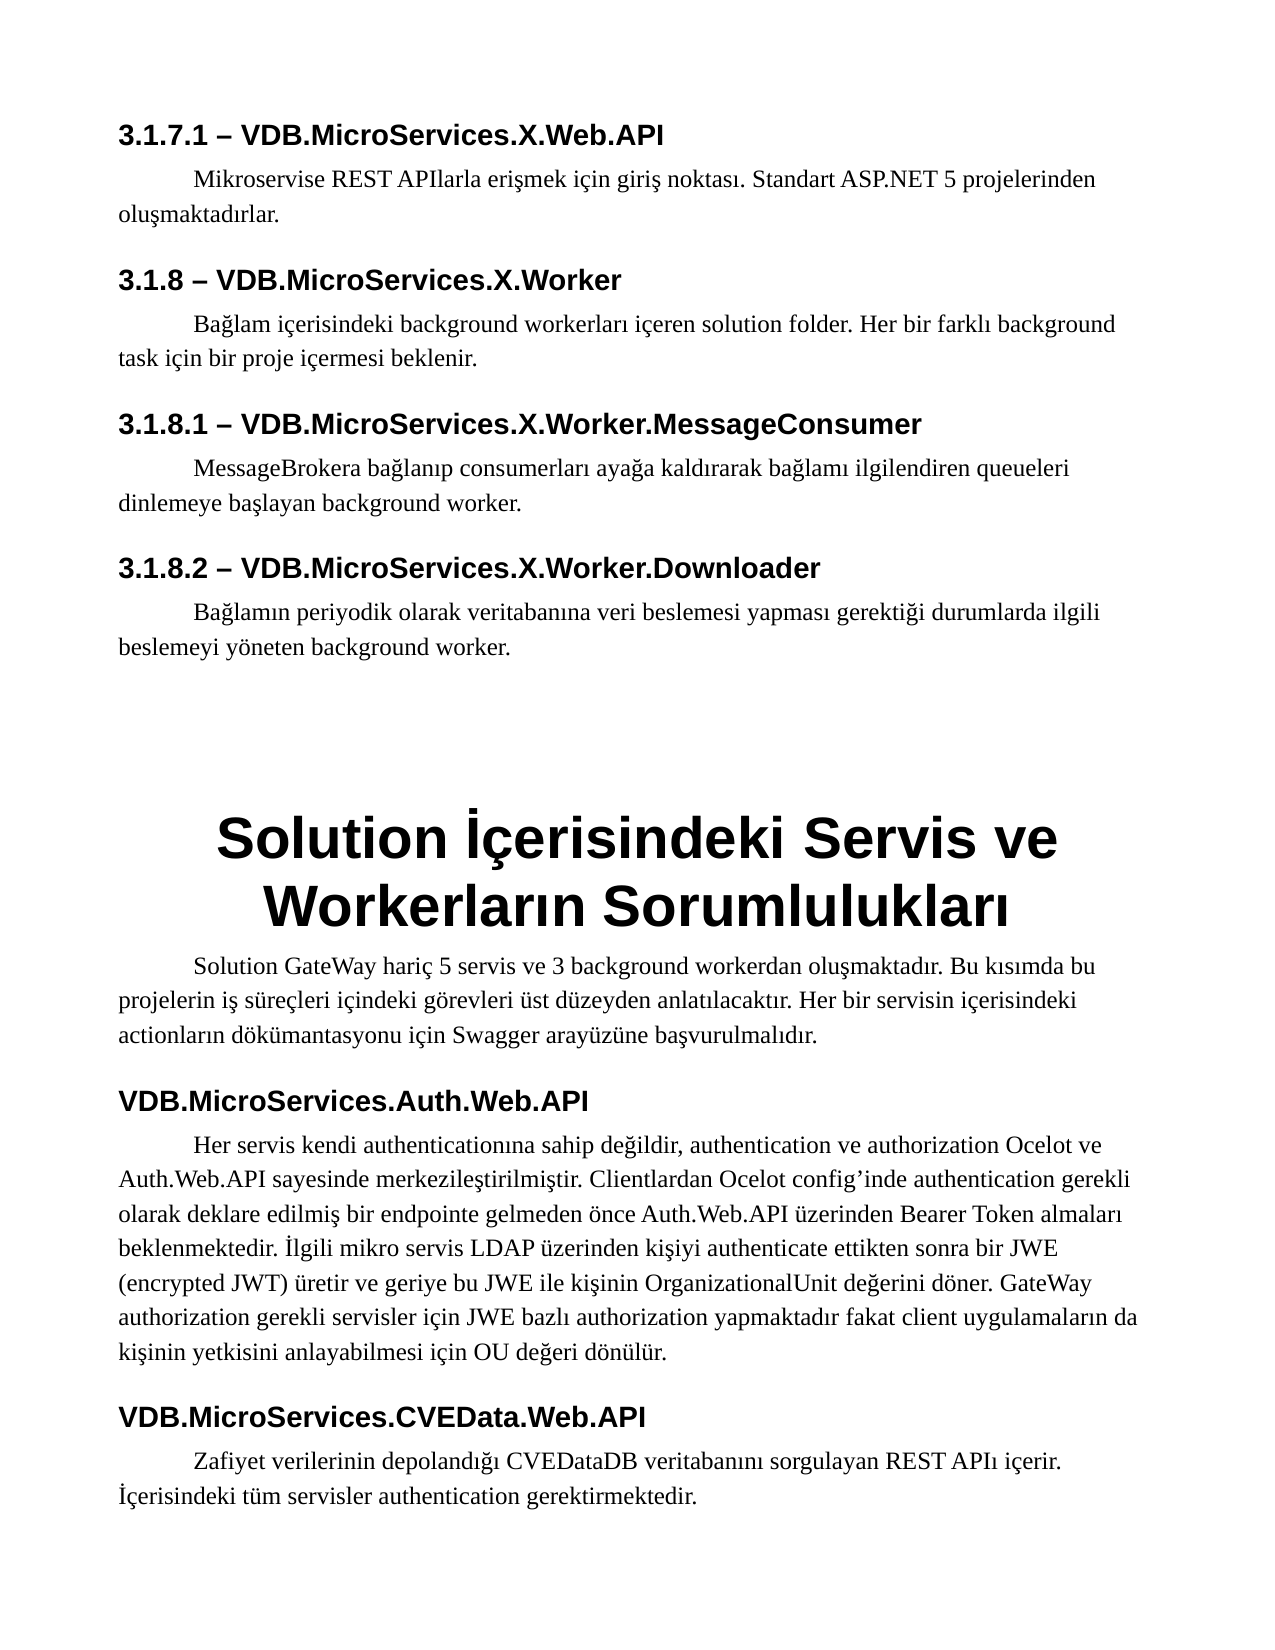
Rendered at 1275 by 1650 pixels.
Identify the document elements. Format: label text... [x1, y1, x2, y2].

title Solution İçerisindeki Servis ve Workerların Sorumlulukları [118, 804, 1157, 938]
subtitle VDB.MicroServices.Auth.Web.API [118, 1083, 1157, 1117]
text Solution GateWay hariç 5 servis ve 3 background workerdan oluşmaktadır. Bu kısımda bu projelerin iş süreçleri içindeki görevleri üst düzeyden anlatılacaktır. Her bir servisin içerisindeki actionların dökümantasyonu için Swagger arayüzüne başvurulmalıdır. [118, 951, 1157, 1048]
text Bağlamın periyodik olarak veritabanına veri beslemesi yapması gerektiği durumlarda ilgili beslemeyi yöneten background worker. [118, 597, 1157, 661]
subtitle 3.1.8 – VDB.MicroServices.X.Worker [118, 262, 1157, 296]
text Zafiyet verilerinin depolandığı CVEDataDB veritabanını sorgulayan REST APIı içerir. İçerisindeki tüm servisler authentication gerektirmektedir. [118, 1446, 1157, 1510]
text Her servis kendi authenticationına sahip değildir, authentication ve authorization Ocelot ve Auth.Web.API sayesinde merkezileştirilmiştir. Clientlardan Ocelot config’inde authentication gerekli olarak deklare edilmiş bir endpointe gelmeden önce Auth.Web.API üzerinden Bearer Token almaları beklenmektedir. İlgili mikro servis LDAP üzerinden kişiyi authenticate ettikten sonra bir JWE (encrypted JWT) üretir ve geriye bu JWE ile kişinin OrganizationalUnit değerini döner. GateWay authorization gerekli servisler için JWE bazlı authorization yapmaktadır fakat client uygulamaların da kişinin yetkisini anlayabilmesi için OU değeri dönülür. [118, 1130, 1157, 1365]
subtitle 3.1.8.1 – VDB.MicroServices.X.Worker.MessageConsumer [118, 407, 1157, 441]
text Mikroservise REST APIlarla erişmek için giriş noktası. Standart ASP.NET 5 projelerinden oluşmaktadırlar. [118, 164, 1157, 228]
text Bağlam içerisindeki background workerları içeren solution folder. Her bir farklı background task için bir proje içermesi beklenir. [118, 309, 1157, 372]
subtitle 3.1.8.2 – VDB.MicroServices.X.Worker.Downloader [118, 551, 1157, 585]
text MessageBrokera bağlanıp consumerları ayağa kaldırarak bağlamı ilgilendiren queueleri dinlemeye başlayan background worker. [118, 453, 1157, 516]
subtitle 3.1.7.1 – VDB.MicroServices.X.Web.API [118, 118, 1157, 152]
subtitle VDB.MicroServices.CVEData.Web.API [118, 1400, 1157, 1434]
